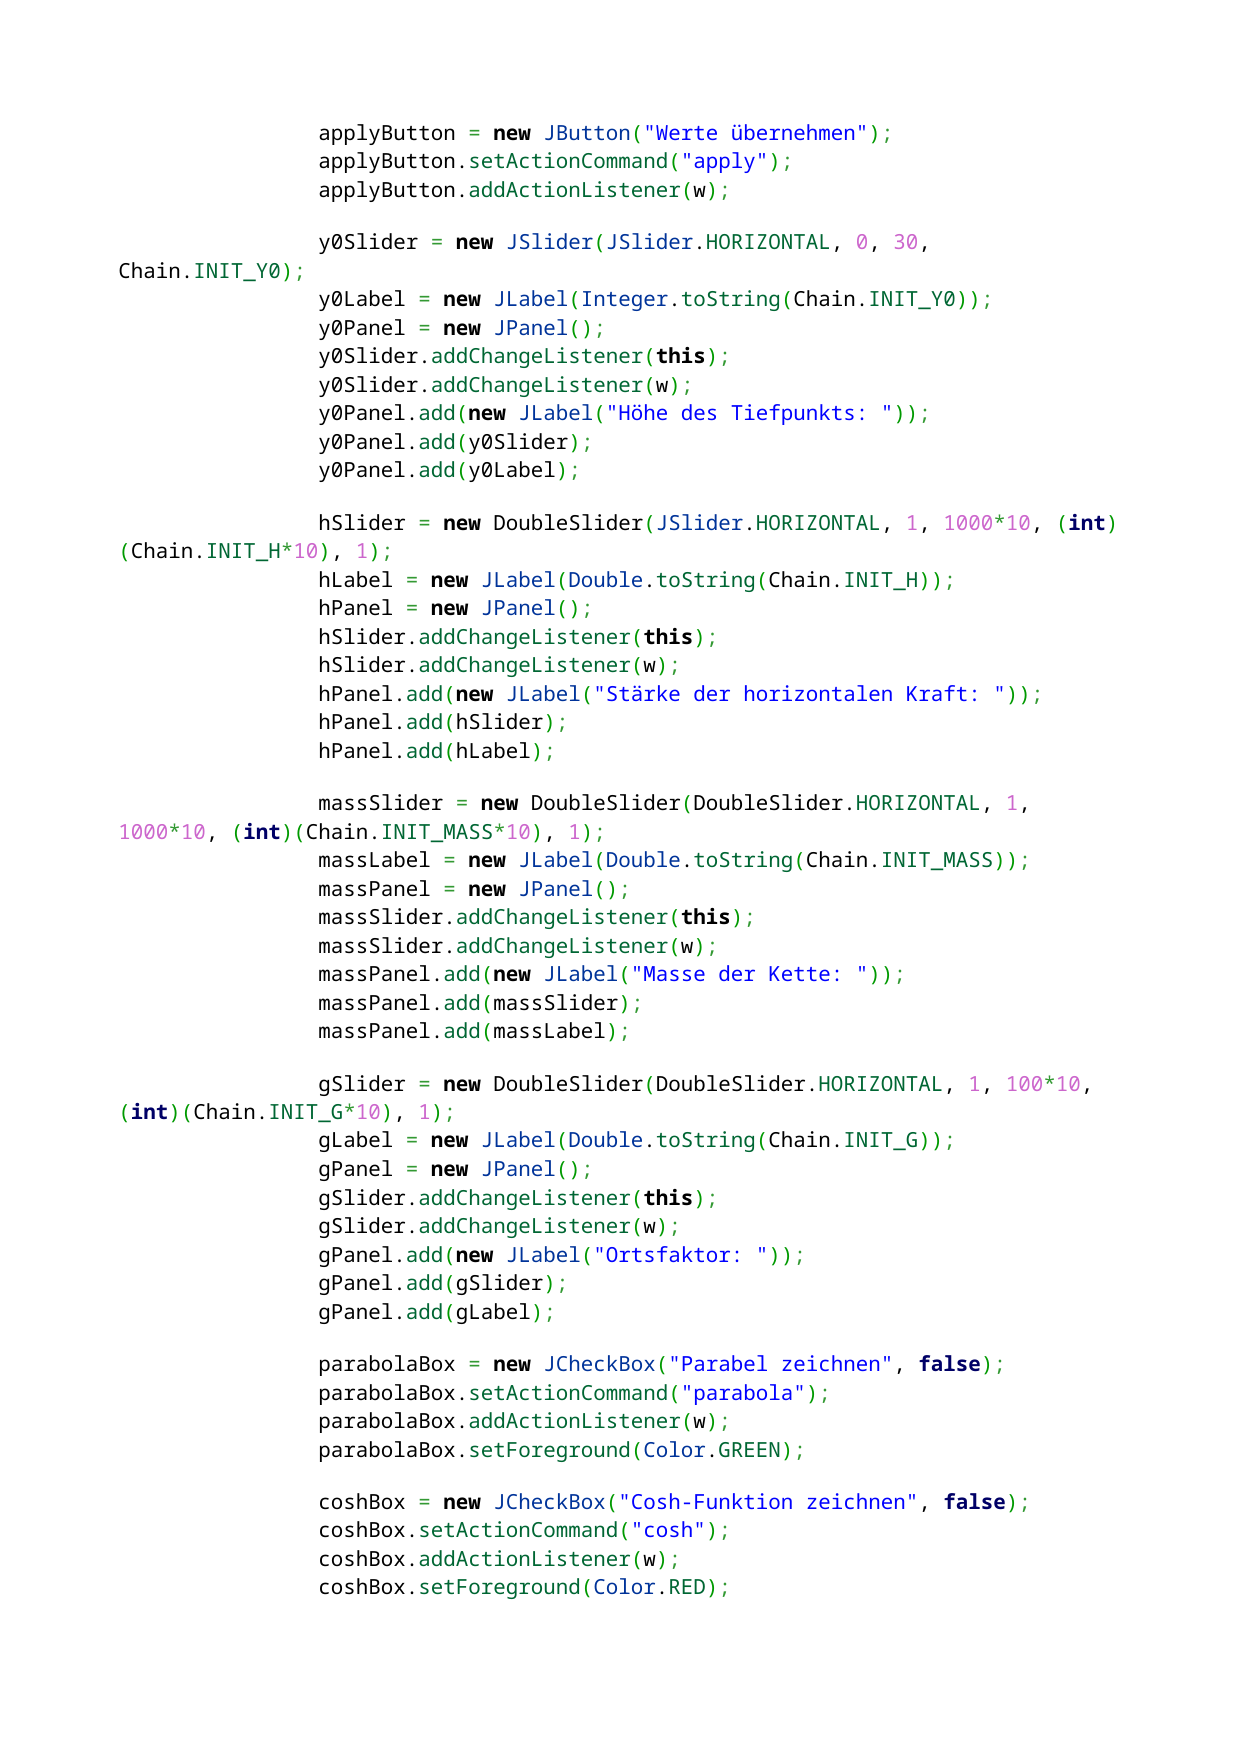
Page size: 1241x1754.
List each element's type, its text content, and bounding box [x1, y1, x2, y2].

text applyButton.setActionCommand("apply"); [118, 147, 1122, 175]
text hSlider.addChangeListener(w); [118, 650, 1122, 679]
text gSlider.addChangeListener(w); [118, 1211, 1122, 1240]
text hPanel.add(hSlider); [118, 707, 1122, 736]
text massSlider.addChangeListener(this); [118, 902, 1122, 931]
text y0Label = new JLabel(Integer.toString(Chain.INIT_Y0)); [118, 284, 1122, 313]
text massLabel = new JLabel(Double.toString(Chain.INIT_MASS)); [118, 845, 1122, 874]
text y0Panel.add(y0Slider); [118, 427, 1122, 456]
text massPanel.add(new JLabel("Masse der Kette: ")); [118, 959, 1122, 988]
text y0Slider.addChangeListener(this); [118, 341, 1122, 370]
text y0Panel = new JPanel(); [118, 313, 1122, 341]
text y0Panel.add(new JLabel("Höhe des Tiefpunkts: ")); [118, 398, 1122, 427]
text hSlider.addChangeListener(this); [118, 622, 1122, 650]
text coshBox = new JCheckBox("Cosh-Funktion zeichnen", false); [118, 1487, 1122, 1515]
text coshBox.setForeground(Color.RED); [118, 1572, 1122, 1601]
text hLabel = new JLabel(Double.toString(Chain.INIT_H)); [118, 565, 1122, 593]
text hPanel.add(new JLabel("Stärke der horizontalen Kraft: ")); [118, 679, 1122, 707]
text gSlider.addChangeListener(this); [118, 1183, 1122, 1211]
text massPanel.add(massLabel); [118, 1016, 1122, 1045]
text y0Panel.add(y0Label); [118, 456, 1122, 484]
text gPanel.add(gSlider); [118, 1268, 1122, 1297]
text coshBox.setActionCommand("cosh"); [118, 1515, 1122, 1544]
text parabolaBox.setForeground(Color.GREEN); [118, 1435, 1122, 1463]
text applyButton = new JButton("Werte übernehmen"); [118, 118, 1122, 147]
text massPanel = new JPanel(); [118, 874, 1122, 902]
text gSlider = new DoubleSlider(DoubleSlider.HORIZONTAL, 1, 100*10, (int)(Chain.INIT_G*10), 1); [118, 1069, 1122, 1126]
text hPanel.add(hLabel); [118, 736, 1122, 764]
text gPanel = new JPanel(); [118, 1154, 1122, 1183]
text gPanel.add(gLabel); [118, 1297, 1122, 1325]
text massPanel.add(massSlider); [118, 988, 1122, 1016]
text coshBox.addActionListener(w); [118, 1544, 1122, 1572]
text hPanel = new JPanel(); [118, 593, 1122, 622]
text parabolaBox.setActionCommand("parabola"); [118, 1378, 1122, 1406]
text y0Slider.addChangeListener(w); [118, 370, 1122, 398]
text massSlider.addChangeListener(w); [118, 931, 1122, 959]
text massSlider = new DoubleSlider(DoubleSlider.HORIZONTAL, 1, 1000*10, (int)(Chain.INIT_MASS*10), 1); [118, 788, 1122, 845]
text gPanel.add(new JLabel("Ortsfaktor: ")); [118, 1240, 1122, 1268]
text parabolaBox.addActionListener(w); [118, 1406, 1122, 1435]
text y0Slider = new JSlider(JSlider.HORIZONTAL, 0, 30, Chain.INIT_Y0); [118, 227, 1122, 284]
text applyButton.addActionListener(w); [118, 175, 1122, 204]
text hSlider = new DoubleSlider(JSlider.HORIZONTAL, 1, 1000*10, (int)(Chain.INIT_H*10), 1); [118, 508, 1122, 565]
text gLabel = new JLabel(Double.toString(Chain.INIT_G)); [118, 1126, 1122, 1154]
text parabolaBox = new JCheckBox("Parabel zeichnen", false); [118, 1349, 1122, 1378]
